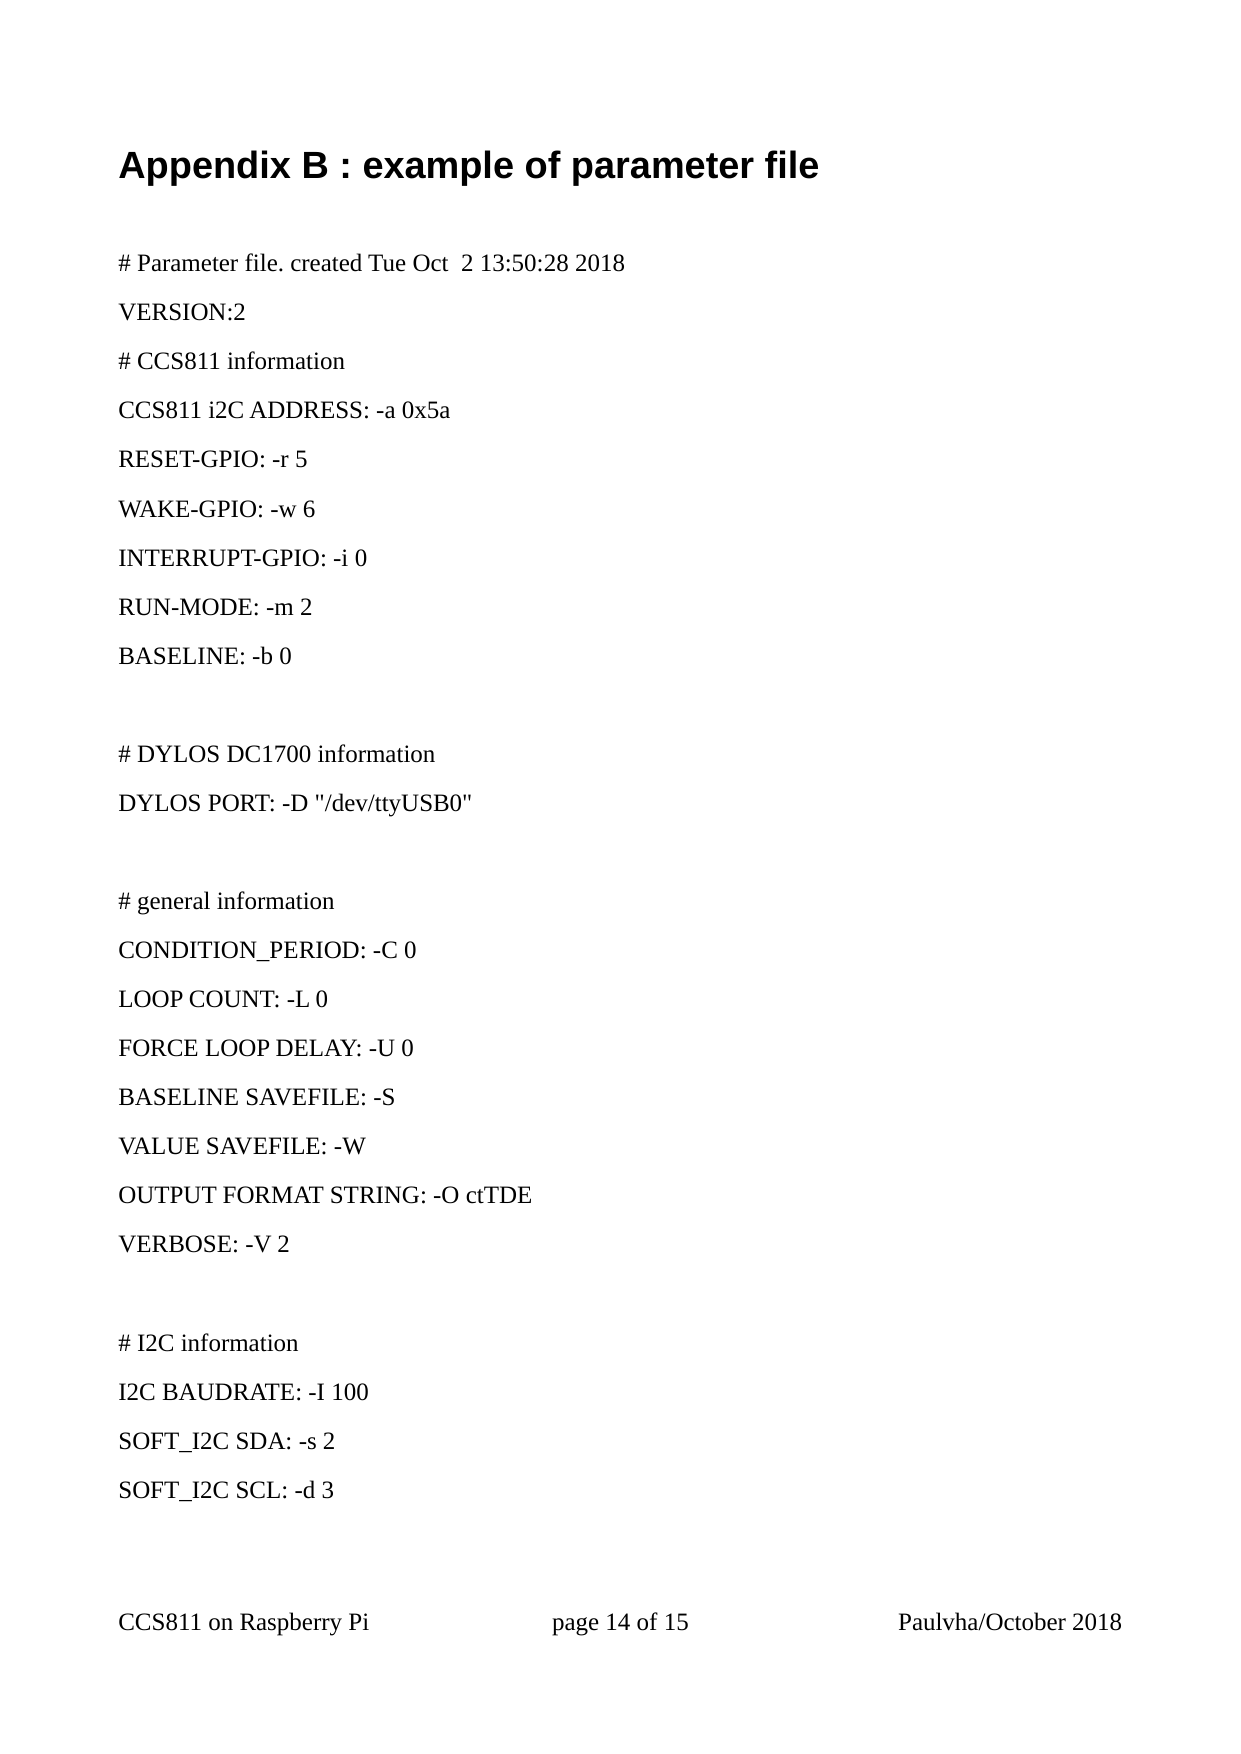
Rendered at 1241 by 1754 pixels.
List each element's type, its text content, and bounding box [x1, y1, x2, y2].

text # general information [118, 886, 1122, 915]
text INTERRUPT-GPIO: -i 0 [118, 543, 1122, 571]
text VALUE SAVEFILE: -W [118, 1131, 1122, 1160]
text # CCS811 information [118, 346, 1122, 375]
text BASELINE: -b 0 [118, 641, 1122, 669]
text CCS811 i2C ADDRESS: -a 0x5a [118, 396, 1122, 424]
text VERSION:2 [118, 297, 1122, 326]
text OUTPUT FORMAT STRING: -O ctTDE [118, 1181, 1122, 1209]
text SOFT_I2C SDA: -s 2 [118, 1426, 1122, 1454]
text LOOP COUNT: -L 0 [118, 984, 1122, 1013]
text # Parameter file. created Tue Oct 2 13:50:28 2018 [118, 248, 1122, 277]
text CONDITION_PERIOD: -C 0 [118, 935, 1122, 964]
text FORCE LOOP DELAY: -U 0 [118, 1033, 1122, 1062]
text I2C BAUDRATE: -I 100 [118, 1377, 1122, 1406]
text # I2C information [118, 1328, 1122, 1356]
text VERBOSE: -V 2 [118, 1229, 1122, 1258]
text RESET-GPIO: -r 5 [118, 444, 1122, 473]
text BASELINE SAVEFILE: -S [118, 1082, 1122, 1111]
subtitle Appendix B : example of parameter file [118, 143, 1122, 187]
text RUN-MODE: -m 2 [118, 592, 1122, 621]
text WAKE-GPIO: -w 6 [118, 494, 1122, 522]
text # DYLOS DC1700 information [118, 739, 1122, 768]
text DYLOS PORT: -D "/dev/ttyUSB0" [118, 788, 1122, 817]
text SOFT_I2C SCL: -d 3 [118, 1475, 1122, 1504]
